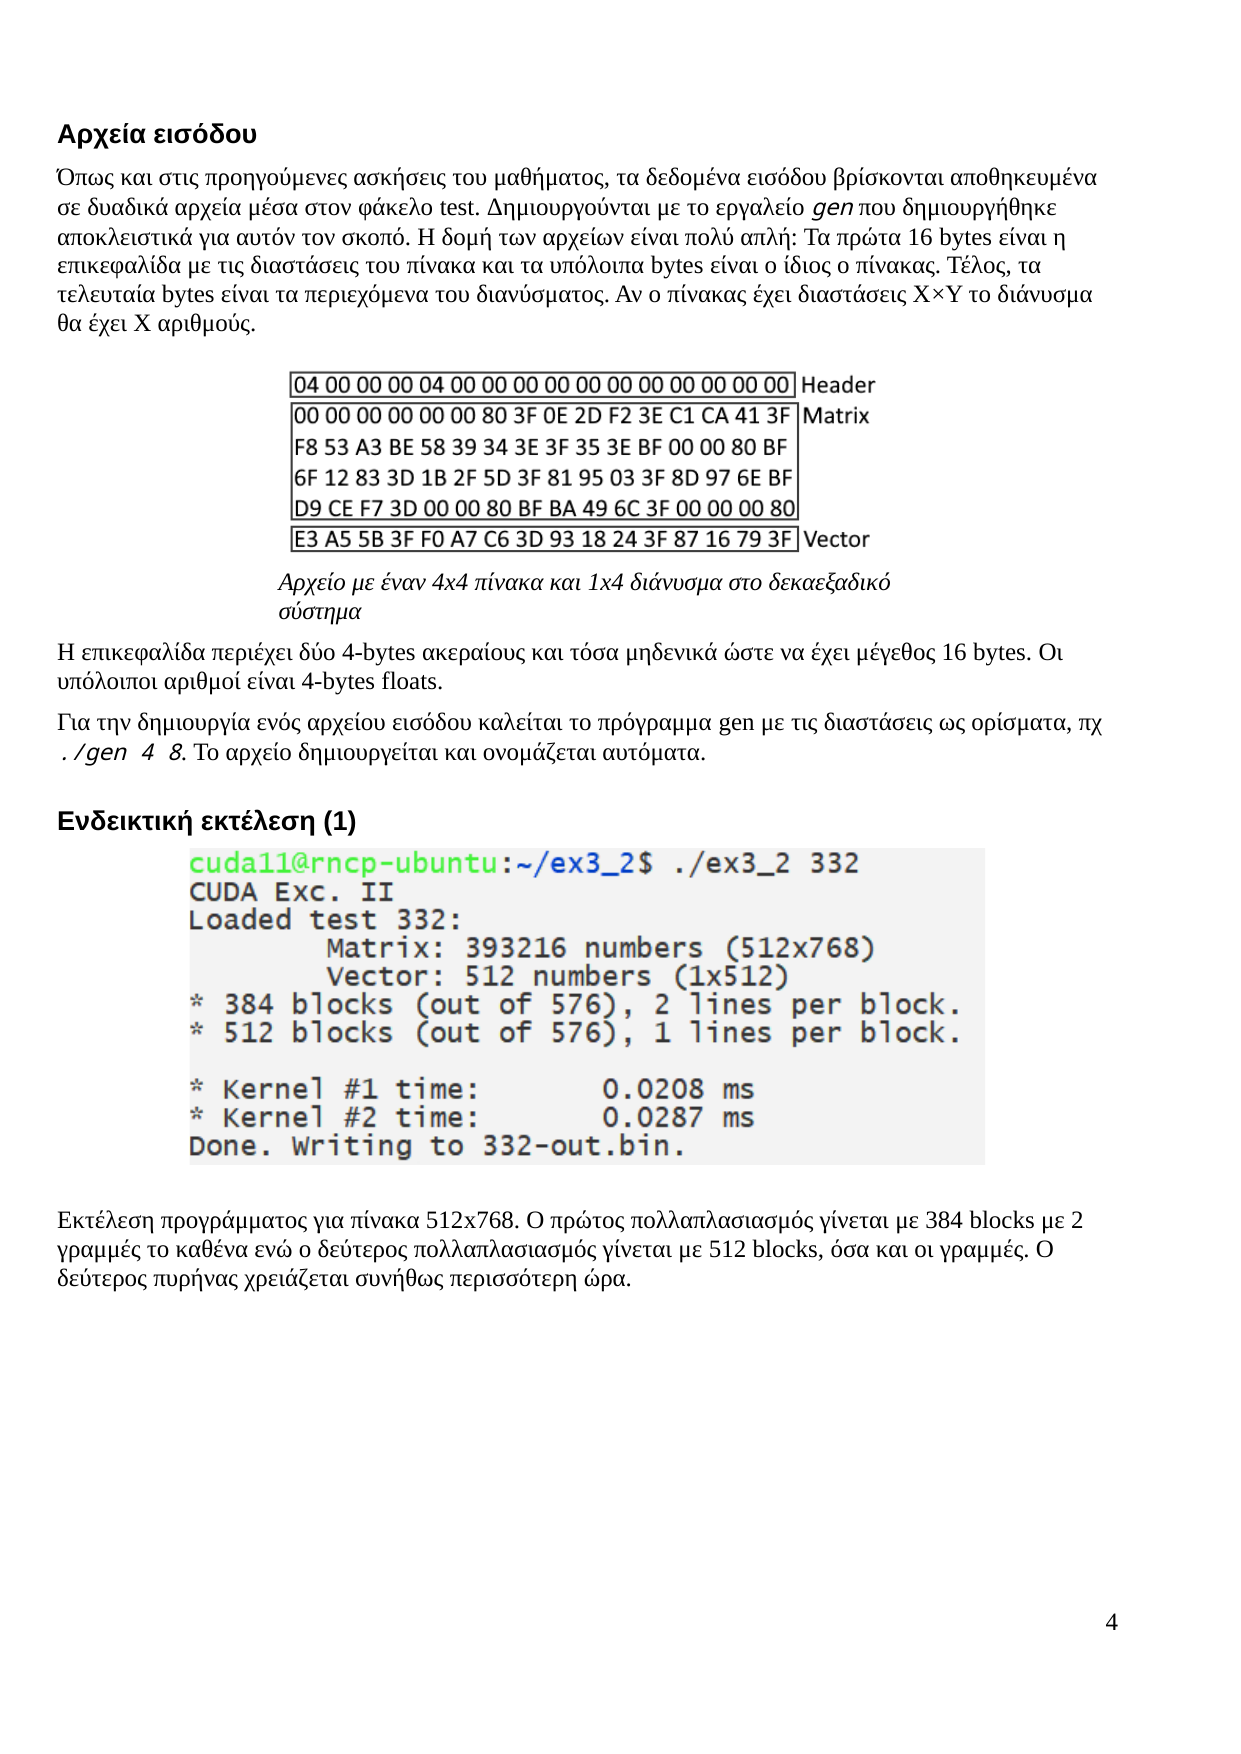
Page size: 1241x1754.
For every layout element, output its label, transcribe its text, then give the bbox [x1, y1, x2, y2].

text Εκτέλεση προγράμματος για πίνακα 512x768. Ο πρώτος πολλαπλασιασμός γίνεται με 384 blocks με 2 γραμμές το καθένα ενώ ο δεύτερος πολλαπλασιασμός γίνεται με 512 blocks, όσα και οι γραμμές. Ο δεύτερος πυρήνας χρειάζεται συνήθως περισσότερη ώρα. [57, 1206, 1118, 1292]
picture [278, 361, 897, 568]
picture [189, 848, 986, 1165]
text Η επικεφαλίδα περιέχει δύο 4-bytes ακεραίους και τόσα μηδενικά ώστε να έχει μέγεθος 16 bytes. Οι υπόλοιποι αριθμοί είναι 4-bytes floats. [57, 637, 1118, 695]
subtitle Ενδεικτική εκτέλεση (1) [57, 805, 1118, 836]
subtitle Αρχεία εισόδου [57, 118, 1118, 149]
text Αρχείο με έναν 4x4 πίνακα και 1x4 διάνυσμα στο δεκαεξαδικό σύστημα [278, 568, 896, 625]
text Για την δημιουργία ενός αρχείου εισόδου καλείται το πρόγραμμα gen με τις διαστάσεις ως ορίσματα, πχ ./gen 4 8. Το αρχείο δημιουργείται και ονομάζεται αυτόματα. [57, 707, 1118, 767]
text Όπως και στις προηγούμενες ασκήσεις του μαθήματος, τα δεδομένα εισόδου βρίσκονται αποθηκευμένα σε δυαδικά αρχεία μέσα στον φάκελο test. Δημιουργούνται με το εργαλείο gen που δημιουργήθηκε αποκλειστικά για αυτόν τον σκοπό. Η δομή των αρχείων είναι πολύ απλή: Τα πρώτα 16 bytes είναι η επικεφαλίδα με τις διαστάσεις του πίνακα και τα υπόλοιπα bytes είναι ο ίδιος ο πίνακας. Τέλος, τα τελευταία bytes είναι τα περιεχόμενα του διανύσματος. Αν ο πίνακας έχει διαστάσεις X×Y το διάνυσμα θα έχει X αριθμούς. [57, 162, 1118, 337]
